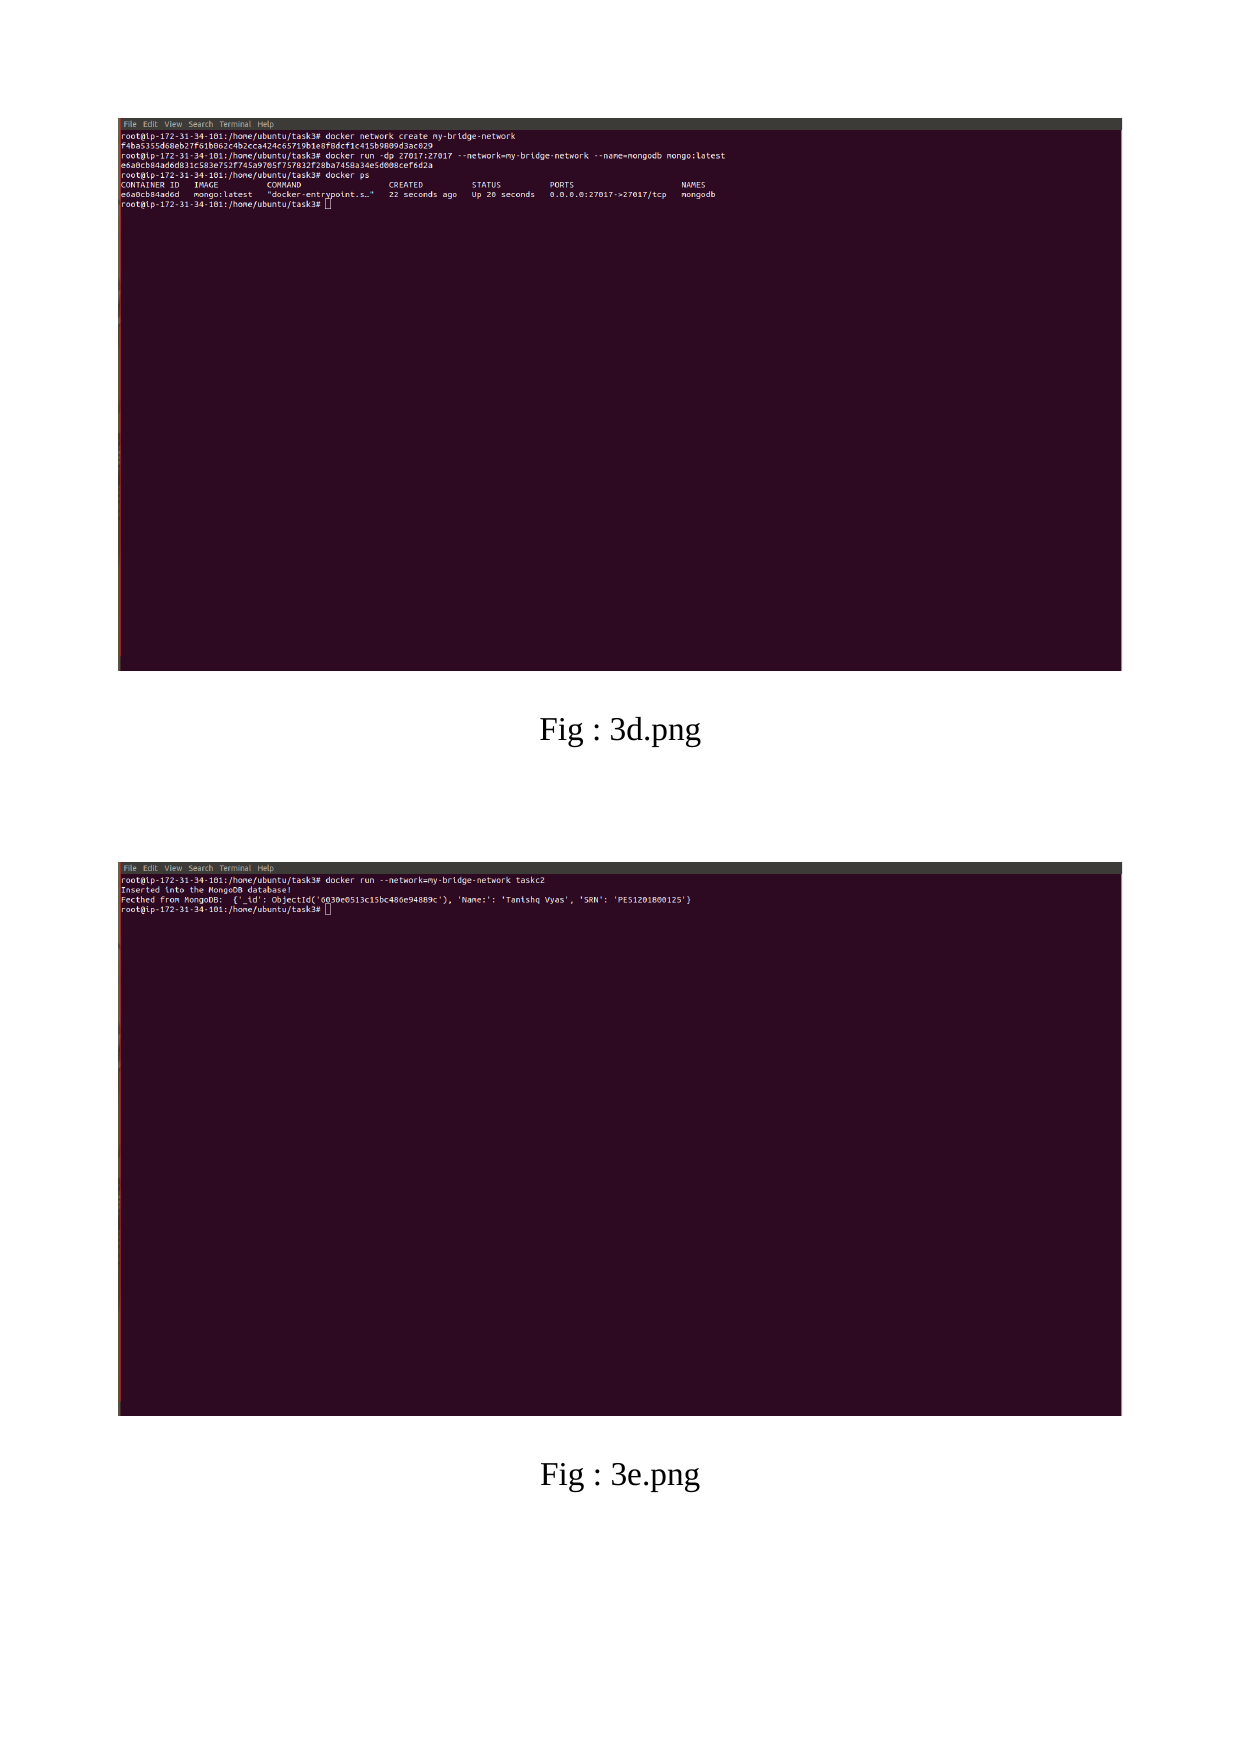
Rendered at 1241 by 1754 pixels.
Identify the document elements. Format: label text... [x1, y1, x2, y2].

text Fig : 3e.png [118, 1454, 1122, 1492]
picture [118, 118, 1123, 671]
picture [118, 862, 1123, 1416]
text Fig : 3d.png [118, 709, 1122, 748]
